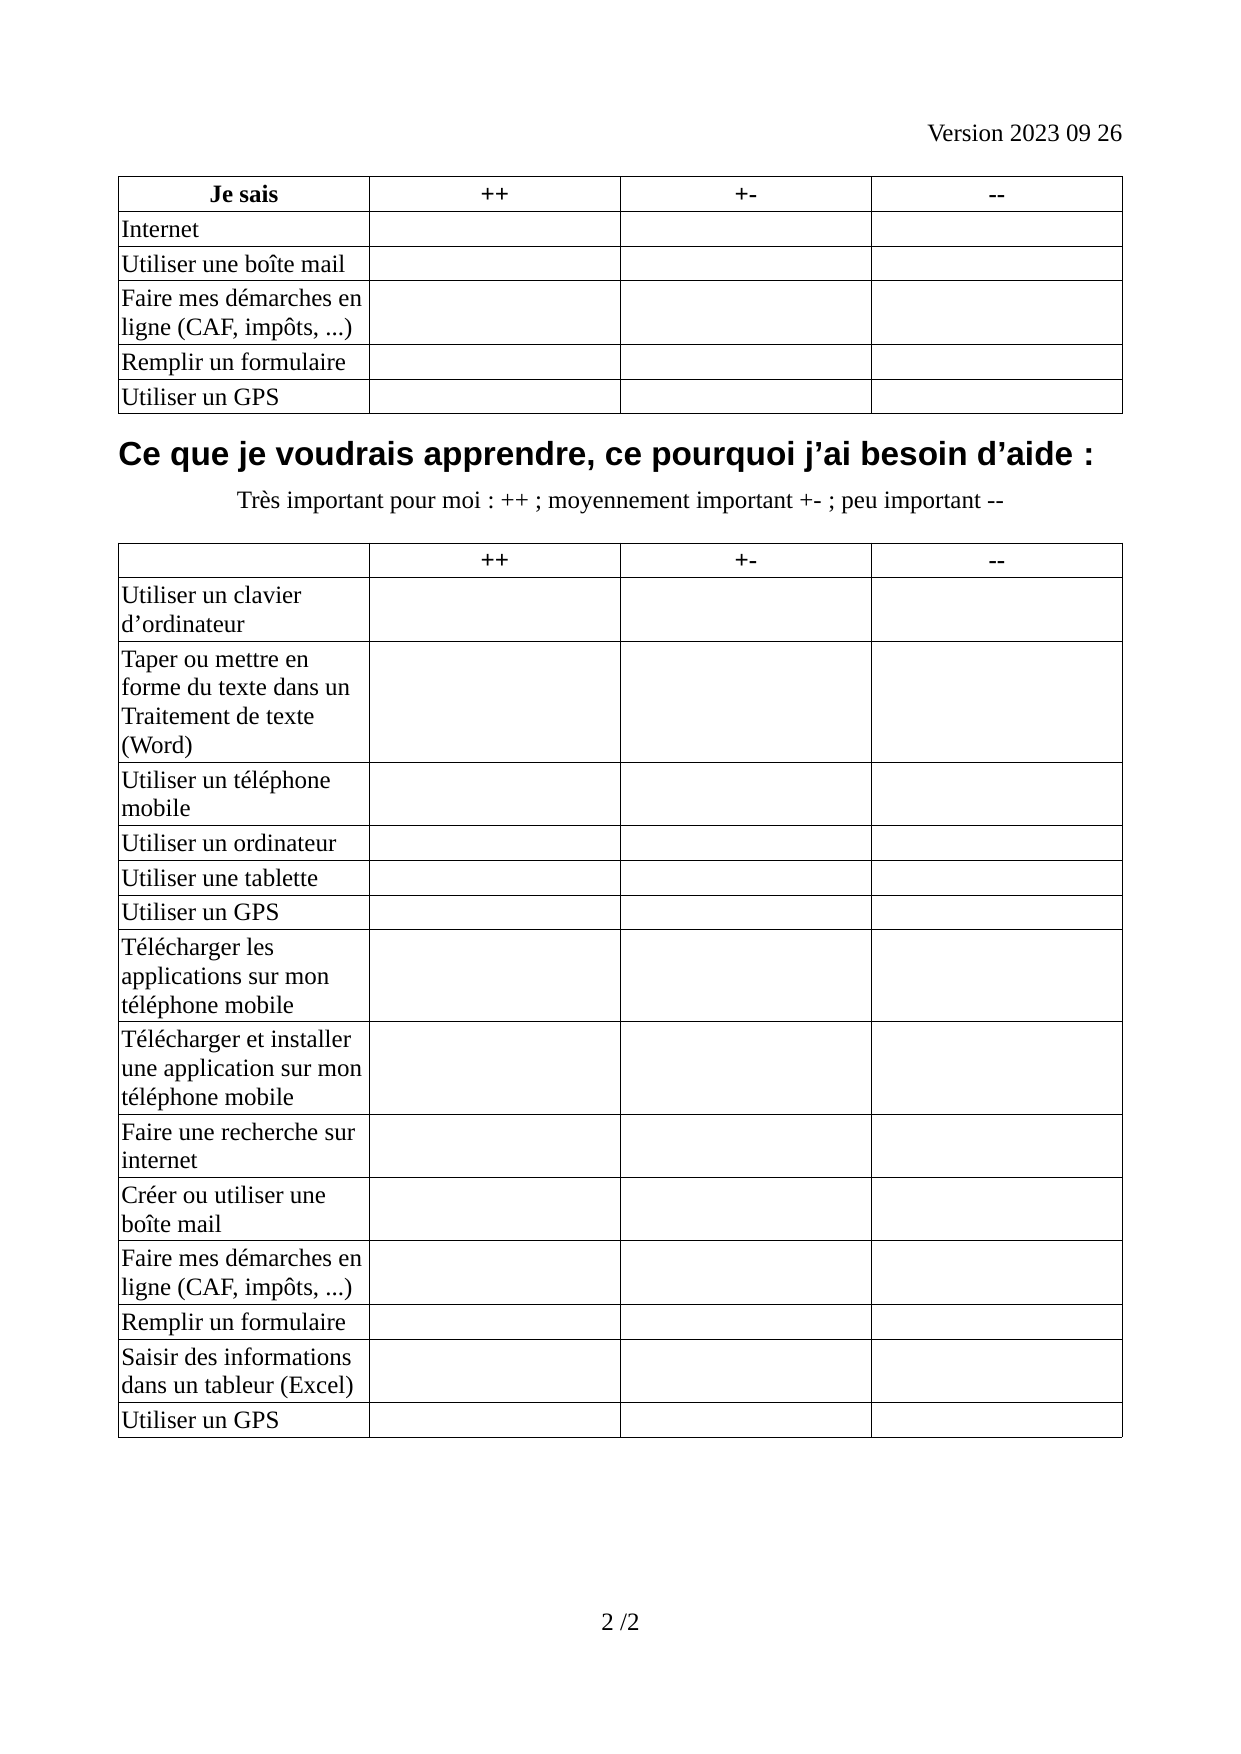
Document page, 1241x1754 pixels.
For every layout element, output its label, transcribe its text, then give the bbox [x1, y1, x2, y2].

table_cell [370, 896, 620, 929]
table_cell [621, 1241, 871, 1304]
table_cell Utiliser un clavier d’ordinateur [119, 578, 369, 641]
table_cell [370, 247, 620, 280]
table_cell Créer ou utiliser une boîte mail [119, 1178, 369, 1240]
table_cell [621, 1022, 871, 1113]
table_cell Taper ou mettre en forme du texte dans un Traitement de texte (Word) [119, 642, 369, 762]
table_header Je sais [119, 177, 369, 211]
table_cell [621, 380, 871, 413]
table_cell [370, 1115, 620, 1177]
table_cell [872, 212, 1122, 246]
text Très important pour moi : ++ ; moyennement important +- ; peu important -- [118, 485, 1122, 514]
table_cell Utiliser un GPS [119, 896, 369, 929]
table_cell [872, 1403, 1122, 1437]
table_cell [872, 1178, 1122, 1240]
table_cell [872, 1340, 1122, 1402]
table_header ++ [370, 544, 620, 577]
table_cell [370, 1403, 620, 1437]
table_cell Utiliser une tablette [119, 861, 369, 894]
table_cell Faire mes démarches en ligne (CAF, impôts, ...) [119, 1241, 369, 1304]
table_cell [872, 896, 1122, 929]
table_cell Utiliser une boîte mail [119, 247, 369, 280]
table_header -- [872, 177, 1122, 211]
table_cell Utiliser un GPS [119, 380, 369, 413]
table_header ++ [370, 177, 620, 211]
table_cell [872, 578, 1122, 641]
table_header [119, 544, 369, 577]
table_cell [370, 1305, 620, 1338]
table_cell [370, 578, 620, 641]
table_cell [621, 1305, 871, 1338]
table_cell Faire une recherche sur internet [119, 1115, 369, 1177]
table_header +- [621, 544, 871, 577]
table_cell [370, 642, 620, 762]
table_cell [872, 861, 1122, 894]
table_cell [872, 826, 1122, 860]
table_cell [370, 930, 620, 1021]
table_cell [872, 1022, 1122, 1113]
table_cell Utiliser un GPS [119, 1403, 369, 1437]
table_header +- [621, 177, 871, 211]
table_cell [621, 1178, 871, 1240]
table_cell [621, 861, 871, 894]
table_cell [872, 763, 1122, 825]
table_cell [872, 642, 1122, 762]
table_cell [370, 345, 620, 378]
table_cell [621, 212, 871, 246]
table_cell Utiliser un téléphone mobile [119, 763, 369, 825]
table_cell [872, 247, 1122, 280]
table_cell Remplir un formulaire [119, 1305, 369, 1338]
table_cell [370, 212, 620, 246]
table_cell [872, 1305, 1122, 1338]
table_cell [621, 642, 871, 762]
table_cell [370, 1241, 620, 1304]
table_cell [370, 1022, 620, 1113]
table_cell [621, 1340, 871, 1402]
table_cell [621, 763, 871, 825]
table_header -- [872, 544, 1122, 577]
table_cell Faire mes démarches en ligne (CAF, impôts, ...) [119, 281, 369, 344]
table_cell [370, 861, 620, 894]
table_cell [370, 380, 620, 413]
table_cell [621, 281, 871, 344]
table_cell [370, 763, 620, 825]
table_cell [621, 930, 871, 1021]
table_cell [621, 247, 871, 280]
table_cell Télécharger et installer une application sur mon téléphone mobile [119, 1022, 369, 1113]
table_cell [370, 1340, 620, 1402]
table_cell [370, 1178, 620, 1240]
table_cell Remplir un formulaire [119, 345, 369, 378]
table_cell [621, 826, 871, 860]
table_cell [872, 1115, 1122, 1177]
table_cell [872, 930, 1122, 1021]
table_cell Internet [119, 212, 369, 246]
table_cell [621, 1403, 871, 1437]
table_cell Saisir des informations dans un tableur (Excel) [119, 1340, 369, 1402]
table_cell [872, 1241, 1122, 1304]
subtitle Ce que je voudrais apprendre, ce pourquoi j’ai besoin d’aide : [118, 434, 1122, 473]
table_cell [872, 281, 1122, 344]
table_cell [621, 578, 871, 641]
table_cell [621, 345, 871, 378]
table_cell [621, 1115, 871, 1177]
table_cell Télécharger les applications sur mon téléphone mobile [119, 930, 369, 1021]
table_cell [370, 826, 620, 860]
table_cell [872, 345, 1122, 378]
table_cell [621, 896, 871, 929]
table_cell Utiliser un ordinateur [119, 826, 369, 860]
table_cell [872, 380, 1122, 413]
table_cell [370, 281, 620, 344]
